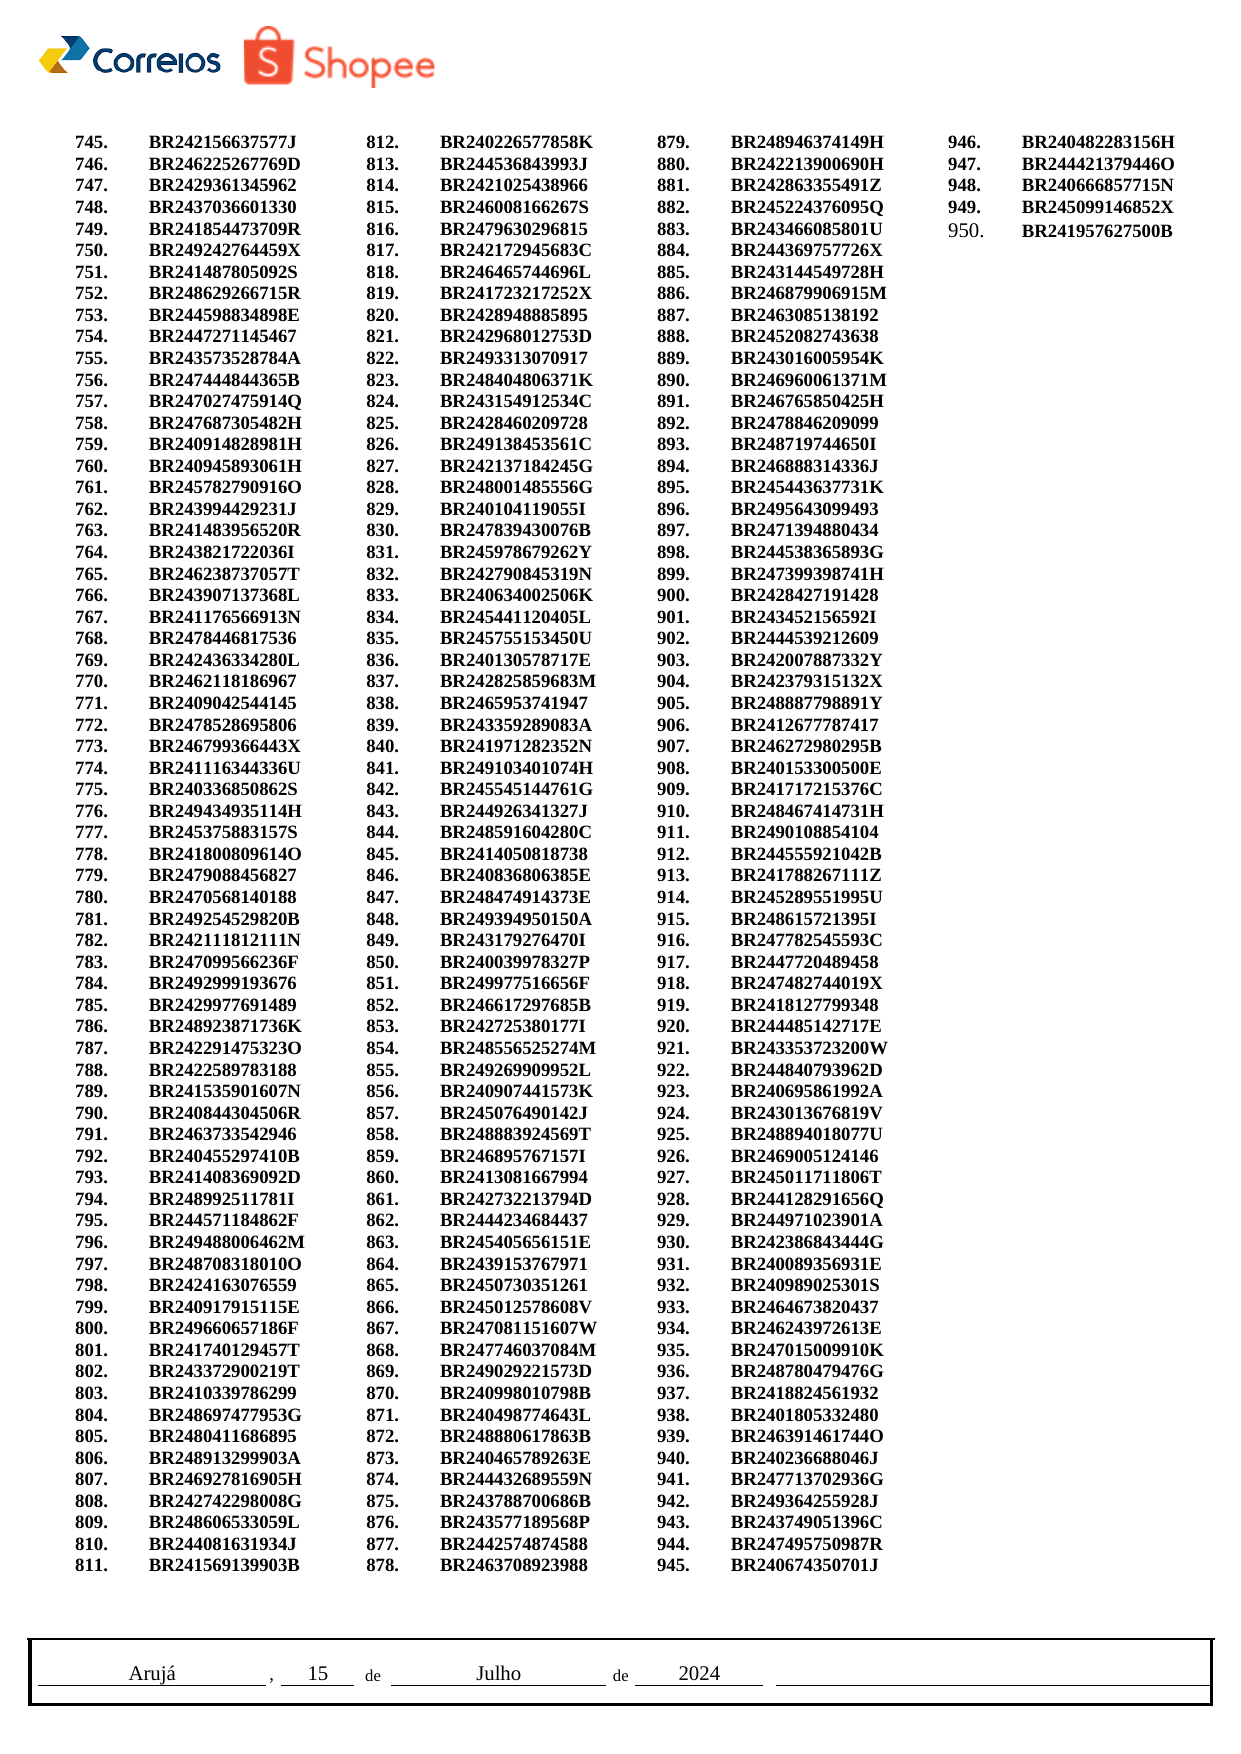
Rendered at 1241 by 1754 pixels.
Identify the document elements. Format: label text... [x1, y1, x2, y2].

list BR240498774643L [366, 1403, 620, 1425]
list BR240236688046J [657, 1447, 911, 1468]
list BR248629266715R [75, 282, 329, 304]
list BR249269909952L [366, 1058, 620, 1080]
list BR244421379446O [948, 153, 1240, 174]
list BR244571184862F [75, 1209, 329, 1231]
list BR241535901607N [75, 1080, 329, 1102]
list BR246008166267S [366, 196, 620, 217]
list BR2490108854104 [657, 821, 911, 843]
list BR242172945683C [366, 239, 620, 261]
list BR241483956520R [75, 519, 329, 541]
list BR246391461744O [657, 1425, 911, 1447]
list BR245375883157S [75, 821, 329, 843]
list BR2439153767971 [366, 1252, 620, 1274]
list BR241723217252X [366, 282, 620, 304]
list BR247495750987R [657, 1533, 911, 1554]
list BR242291475323O [75, 1037, 329, 1058]
list BR240634002506K [366, 584, 620, 606]
list BR241788267111Z [657, 864, 911, 886]
list BR249029221573D [366, 1360, 620, 1382]
list BR248556525274M [366, 1037, 620, 1058]
list BR248697477953G [75, 1403, 329, 1425]
list BR243144549728H [657, 261, 911, 282]
list BR247081151607W [366, 1317, 620, 1339]
list BR2479088456827 [75, 864, 329, 886]
list BR2424163076559 [75, 1274, 329, 1296]
list BR2428460209728 [366, 412, 620, 433]
list BR245782790916O [75, 476, 329, 498]
list BR243154912534C [366, 390, 620, 412]
list BR243466085801U [657, 217, 911, 239]
list BR249434935114H [75, 800, 329, 821]
list BR242156637577J [75, 131, 329, 153]
list BR2470568140188 [75, 886, 329, 907]
list BR244926341327J [366, 800, 620, 821]
list BR246895767157I [366, 1145, 620, 1166]
list BR2428948885895 [366, 304, 620, 325]
list BR2401805332480 [657, 1403, 911, 1425]
list BR2495643099493 [657, 498, 911, 519]
list BR243788700686B [366, 1490, 620, 1511]
list BR243353723200W [657, 1037, 911, 1058]
list BR241116344336U [75, 757, 329, 778]
list BR245076490142J [366, 1102, 620, 1123]
list BR240844304506R [75, 1102, 329, 1123]
list BR242137184245G [366, 455, 620, 476]
list BR242213900690H [657, 153, 911, 174]
list BR247399398741H [657, 562, 911, 584]
list BR241971282352N [366, 735, 620, 757]
list BR244536843993J [366, 153, 620, 174]
list BR2452082743638 [657, 325, 911, 347]
list BR247746037084M [366, 1339, 620, 1360]
list BR2479630296815 [366, 217, 620, 239]
list BR245012578608V [366, 1296, 620, 1317]
list BR243749051396C [657, 1511, 911, 1533]
list BR248708318010O [75, 1252, 329, 1274]
list BR246243972613E [657, 1317, 911, 1339]
list BR243573528784A [75, 347, 329, 368]
list BR245289551995U [657, 886, 911, 907]
list BR243821722036I [75, 541, 329, 562]
list BR244485142717E [657, 1015, 911, 1037]
list BR244840793962D [657, 1058, 911, 1080]
list BR248606533059L [75, 1511, 329, 1533]
list BR240674350701J [657, 1554, 911, 1576]
list BR241717215376C [657, 778, 911, 800]
list BR2413081667994 [366, 1166, 620, 1188]
list BR240917915115E [75, 1296, 329, 1317]
list BR2412677787417 [657, 713, 911, 735]
list BR245443637731K [657, 476, 911, 498]
list BR240914828981H [75, 433, 329, 455]
list BR246799366443X [75, 735, 329, 757]
list BR240945893061H [75, 455, 329, 476]
list BR244971023901A [657, 1209, 911, 1231]
list BR243907137368L [75, 584, 329, 606]
list BR243016005954K [657, 347, 911, 368]
list BR241957627500B [948, 217, 1240, 242]
list BR246617297685B [366, 994, 620, 1015]
list BR2478528695806 [75, 713, 329, 735]
list BR245545144761G [366, 778, 620, 800]
list BR2442574874588 [366, 1533, 620, 1554]
list BR241408369092D [75, 1166, 329, 1188]
list BR240998010798B [366, 1382, 620, 1403]
list BR2463085138192 [657, 304, 911, 325]
list BR240336850862S [75, 778, 329, 800]
list BR248880617863B [366, 1425, 620, 1447]
list BR242379315132X [657, 670, 911, 692]
list BR2462118186967 [75, 670, 329, 692]
list BR2469005124146 [657, 1145, 911, 1166]
list BR2418824561932 [657, 1382, 911, 1403]
list BR248780479476G [657, 1360, 911, 1382]
list BR241569139903B [75, 1554, 329, 1576]
list BR2463708923988 [366, 1554, 620, 1576]
list BR242386843444G [657, 1231, 911, 1252]
list BR243013676819V [657, 1102, 911, 1123]
list BR247482744019X [657, 972, 911, 994]
list BR245011711806T [657, 1166, 911, 1188]
list BR2429361345962 [75, 174, 329, 196]
list BR248404806371K [366, 368, 620, 390]
list BR243577189568P [366, 1511, 620, 1533]
list BR2493313070917 [366, 347, 620, 368]
list BR240465789263E [366, 1447, 620, 1468]
list BR247839430076B [366, 519, 620, 541]
list BR248719744650I [657, 433, 911, 455]
list BR246465744696L [366, 261, 620, 282]
list BR2492999193676 [75, 972, 329, 994]
list BR240836806385E [366, 864, 620, 886]
list BR240989025301S [657, 1274, 911, 1296]
list BR243994429231J [75, 498, 329, 519]
list BR248615721395I [657, 907, 911, 929]
list BR2464673820437 [657, 1296, 911, 1317]
list BR246765850425H [657, 390, 911, 412]
list BR242007887332Y [657, 649, 911, 670]
list BR248467414731H [657, 800, 911, 821]
list BR2471394880434 [657, 519, 911, 541]
list BR248946374149H [657, 131, 911, 153]
list BR248913299903A [75, 1447, 329, 1468]
list BR242732213794D [366, 1188, 620, 1209]
list BR242968012753D [366, 325, 620, 347]
list BR249394950150A [366, 907, 620, 929]
list BR240666857715N [948, 174, 1240, 196]
list BR248894018077U [657, 1123, 911, 1145]
list BR243452156592I [657, 606, 911, 627]
list BR242436334280L [75, 649, 329, 670]
list BR246238737057T [75, 562, 329, 584]
list BR246927816905H [75, 1468, 329, 1490]
list BR240455297410B [75, 1145, 329, 1166]
list BR240482283156H [948, 131, 1240, 153]
list BR241740129457T [75, 1339, 329, 1360]
list BR249364255928J [657, 1490, 911, 1511]
list BR248001485556G [366, 476, 620, 498]
list BR248887798891Y [657, 692, 911, 713]
list BR2478446817536 [75, 627, 329, 649]
list BR2410339786299 [75, 1382, 329, 1403]
list BR2478846209099 [657, 412, 911, 433]
list BR246960061371M [657, 368, 911, 390]
list BR245099146852X [948, 196, 1240, 217]
list BR244555921042B [657, 843, 911, 864]
list BR242863355491Z [657, 174, 911, 196]
list BR249254529820B [75, 907, 329, 929]
list BR245441120405L [366, 606, 620, 627]
list BR2444234684437 [366, 1209, 620, 1231]
list BR248591604280C [366, 821, 620, 843]
list BR242825859683M [366, 670, 620, 692]
list BR2409042544145 [75, 692, 329, 713]
list BR241176566913N [75, 606, 329, 627]
list BR240089356931E [657, 1252, 911, 1274]
list BR244369757726X [657, 239, 911, 261]
list BR246272980295B [657, 735, 911, 757]
list BR2447271145467 [75, 325, 329, 347]
list BR2450730351261 [366, 1274, 620, 1296]
list BR2429977691489 [75, 994, 329, 1015]
list BR247687305482H [75, 412, 329, 433]
list BR248992511781I [75, 1188, 329, 1209]
list BR247027475914Q [75, 390, 329, 412]
list BR241487805092S [75, 261, 329, 282]
list BR2437036601330 [75, 196, 329, 217]
list BR242725380177I [366, 1015, 620, 1037]
list BR248474914373E [366, 886, 620, 907]
list BR240039978327P [366, 951, 620, 972]
list BR2463733542946 [75, 1123, 329, 1145]
list BR240907441573K [366, 1080, 620, 1102]
list BR244081631934J [75, 1533, 329, 1554]
list BR245224376095Q [657, 196, 911, 217]
list BR242742298008G [75, 1490, 329, 1511]
list BR244598834898E [75, 304, 329, 325]
list BR241800809614O [75, 843, 329, 864]
list BR2465953741947 [366, 692, 620, 713]
list BR247015009910K [657, 1339, 911, 1360]
list BR249977516656F [366, 972, 620, 994]
list BR2418127799348 [657, 994, 911, 1015]
list BR249488006462M [75, 1231, 329, 1252]
list BR240226577858K [366, 131, 620, 153]
list BR246879906915M [657, 282, 911, 304]
list BR2421025438966 [366, 174, 620, 196]
list BR2447720489458 [657, 951, 911, 972]
list BR248883924569T [366, 1123, 620, 1145]
list BR2414050818738 [366, 843, 620, 864]
list BR247713702936G [657, 1468, 911, 1490]
list BR2422589783188 [75, 1058, 329, 1080]
list BR245755153450U [366, 627, 620, 649]
list BR249103401074H [366, 757, 620, 778]
list BR240130578717E [366, 649, 620, 670]
list BR244538365893G [657, 541, 911, 562]
list BR247099566236F [75, 951, 329, 972]
list BR244128291656Q [657, 1188, 911, 1209]
list BR243179276470I [366, 929, 620, 951]
list BR249660657186F [75, 1317, 329, 1339]
list BR246888314336J [657, 455, 911, 476]
list BR243359289083A [366, 713, 620, 735]
list BR240695861992A [657, 1080, 911, 1102]
list BR2444539212609 [657, 627, 911, 649]
list BR241854473709R [75, 217, 329, 239]
list BR242111812111N [75, 929, 329, 951]
list BR246225267769D [75, 153, 329, 174]
list BR243372900219T [75, 1360, 329, 1382]
list BR248923871736K [75, 1015, 329, 1037]
list BR245978679262Y [366, 541, 620, 562]
list BR245405656151E [366, 1231, 620, 1252]
list BR247782545593C [657, 929, 911, 951]
list BR240153300500E [657, 757, 911, 778]
list BR247444844365B [75, 368, 329, 390]
list BR249242764459X [75, 239, 329, 261]
list BR2428427191428 [657, 584, 911, 606]
list BR249138453561C [366, 433, 620, 455]
list BR2480411686895 [75, 1425, 329, 1447]
list BR240104119055I [366, 498, 620, 519]
list BR242790845319N [366, 562, 620, 584]
list BR244432689559N [366, 1468, 620, 1490]
